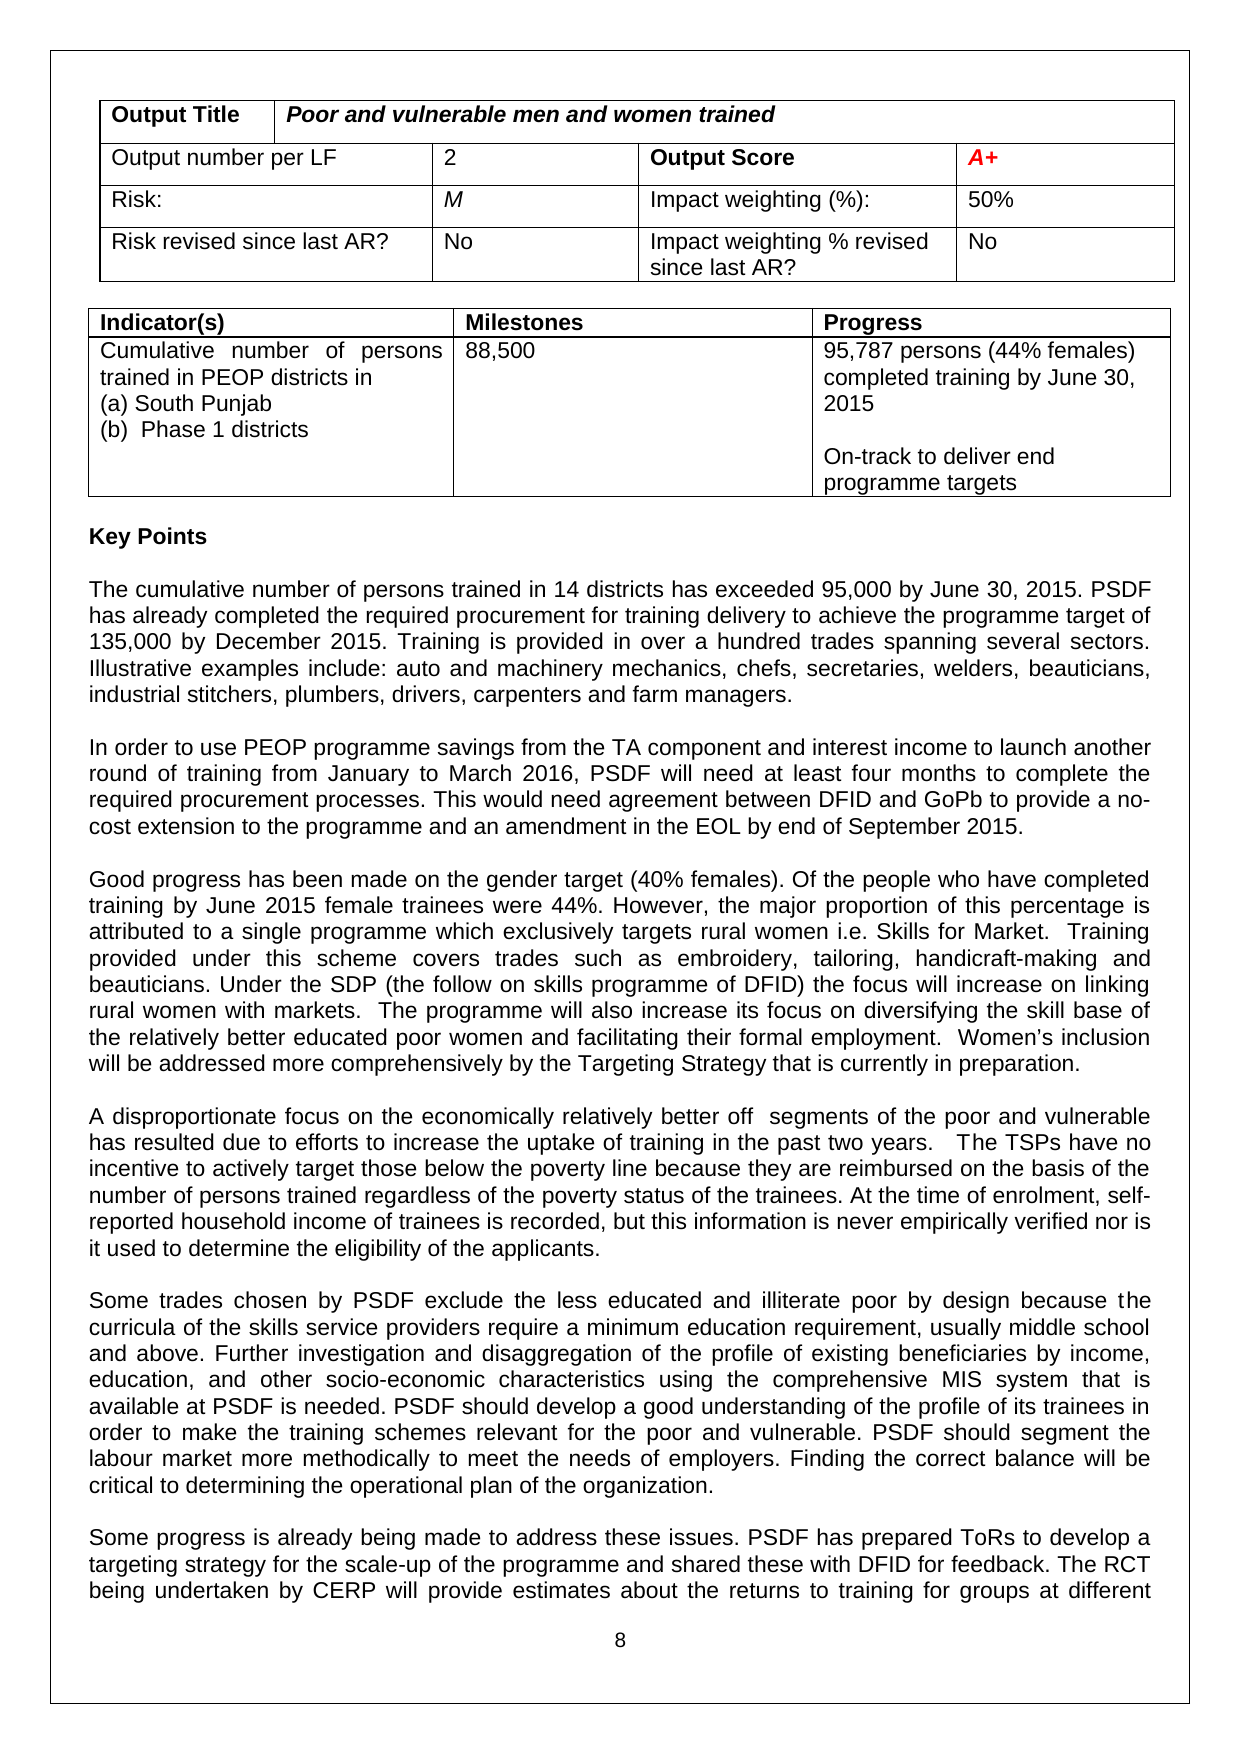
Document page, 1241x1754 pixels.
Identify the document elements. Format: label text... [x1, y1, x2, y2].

text A disproportionate focus on the economically relatively better off segments of the poor and vulnerable has resulted due to efforts to increase the uptake of training in the past two years. The TSPs have no incentive to actively target those below the poverty line because they are reimbursed on the basis of the number of persons trained regardless of the poverty status of the trainees. At the time of enrolment, self-reported household income of trainees is recorded, but this information is never empirically verified nor is it used to determine the eligibility of the applicants. [89, 1103, 1152, 1261]
table_cell M [433, 186, 638, 227]
table_cell Output Score [639, 144, 956, 184]
table_cell No [433, 228, 638, 281]
text Key Points [89, 523, 1152, 549]
table_cell A+ [957, 144, 1174, 184]
table_cell Cumulative number of persons trained in PEOP districts in (a) South Punjab (b) Phase 1 districts [89, 338, 453, 496]
text Some progress is already being made to address these issues. PSDF has prepared ToRs to develop a targeting strategy for the scale-up of the programme and shared these with DFID for feedback. The RCT being undertaken by CERP will provide estimates about the returns to training for groups at different [89, 1524, 1152, 1603]
table_cell No [957, 228, 1174, 281]
table_cell 2 [433, 144, 638, 184]
table_cell 88,500 [454, 338, 812, 496]
table_cell Impact weighting (%): [639, 186, 956, 227]
text The cumulative number of persons trained in 14 districts has exceeded 95,000 by June 30, 2015. PSDF has already completed the required procurement for training delivery to achieve the programme target of 135,000 by December 2015. Training is provided in over a hundred trades spanning several sectors. Illustrative examples include: auto and machinery mechanics, chefs, secretaries, welders, beauticians, industrial stitchers, plumbers, drivers, carpenters and farm managers. [89, 576, 1152, 707]
text In order to use PEOP programme savings from the TA component and interest income to launch another round of training from January to March 2016, PSDF will need at least four months to complete the required procurement processes. This would need agreement between DFID and GoPb to provide a no-cost extension to the programme and an amendment in the EOL by end of September 2015. [89, 734, 1152, 839]
table_header Milestones [454, 309, 812, 336]
table_header Indicator(s) [89, 309, 453, 336]
table_header Progress [813, 309, 1170, 336]
text Some trades chosen by PSDF exclude the less educated and illiterate poor by design because the curricula of the skills service providers require a minimum education requirement, usually middle school and above. Further investigation and disaggregation of the profile of existing beneficiaries by income, education, and other socio-economic characteristics using the comprehensive MIS system that is available at PSDF is needed. PSDF should develop a good understanding of the profile of its trainees in order to make the training schemes relevant for the poor and vulnerable. PSDF should segment the labour market more methodically to meet the needs of employers. Finding the correct balance will be critical to determining the operational plan of the organization. [89, 1287, 1152, 1498]
table_cell Risk revised since last AR? [101, 228, 432, 281]
table_header Output Title [101, 101, 274, 142]
text Good progress has been made on the gender target (40% females). Of the people who have completed training by June 2015 female trainees were 44%. However, the major proportion of this percentage is attributed to a single programme which exclusively targets rural women i.e. Skills for Market. Training provided under this scheme covers trades such as embroidery, tailoring, handicraft-making and beauticians. Under the SDP (the follow on skills programme of DFID) the focus will increase on linking rural women with markets. The programme will also increase its focus on diversifying the skill base of the relatively better educated poor women and facilitating their formal employment. Women’s inclusion will be addressed more comprehensively by the Targeting Strategy that is currently in preparation. [89, 866, 1152, 1076]
table_cell Risk: [101, 186, 432, 227]
table_cell Output number per LF [101, 144, 432, 184]
table_cell Impact weighting % revised since last AR? [639, 228, 956, 281]
table_header Poor and vulnerable men and women trained [275, 101, 1174, 142]
table_cell 95,787 persons (44% females) completed training by June 30, 2015 On-track to deliver end programme targets [813, 338, 1170, 496]
table_cell 50% [957, 186, 1174, 227]
